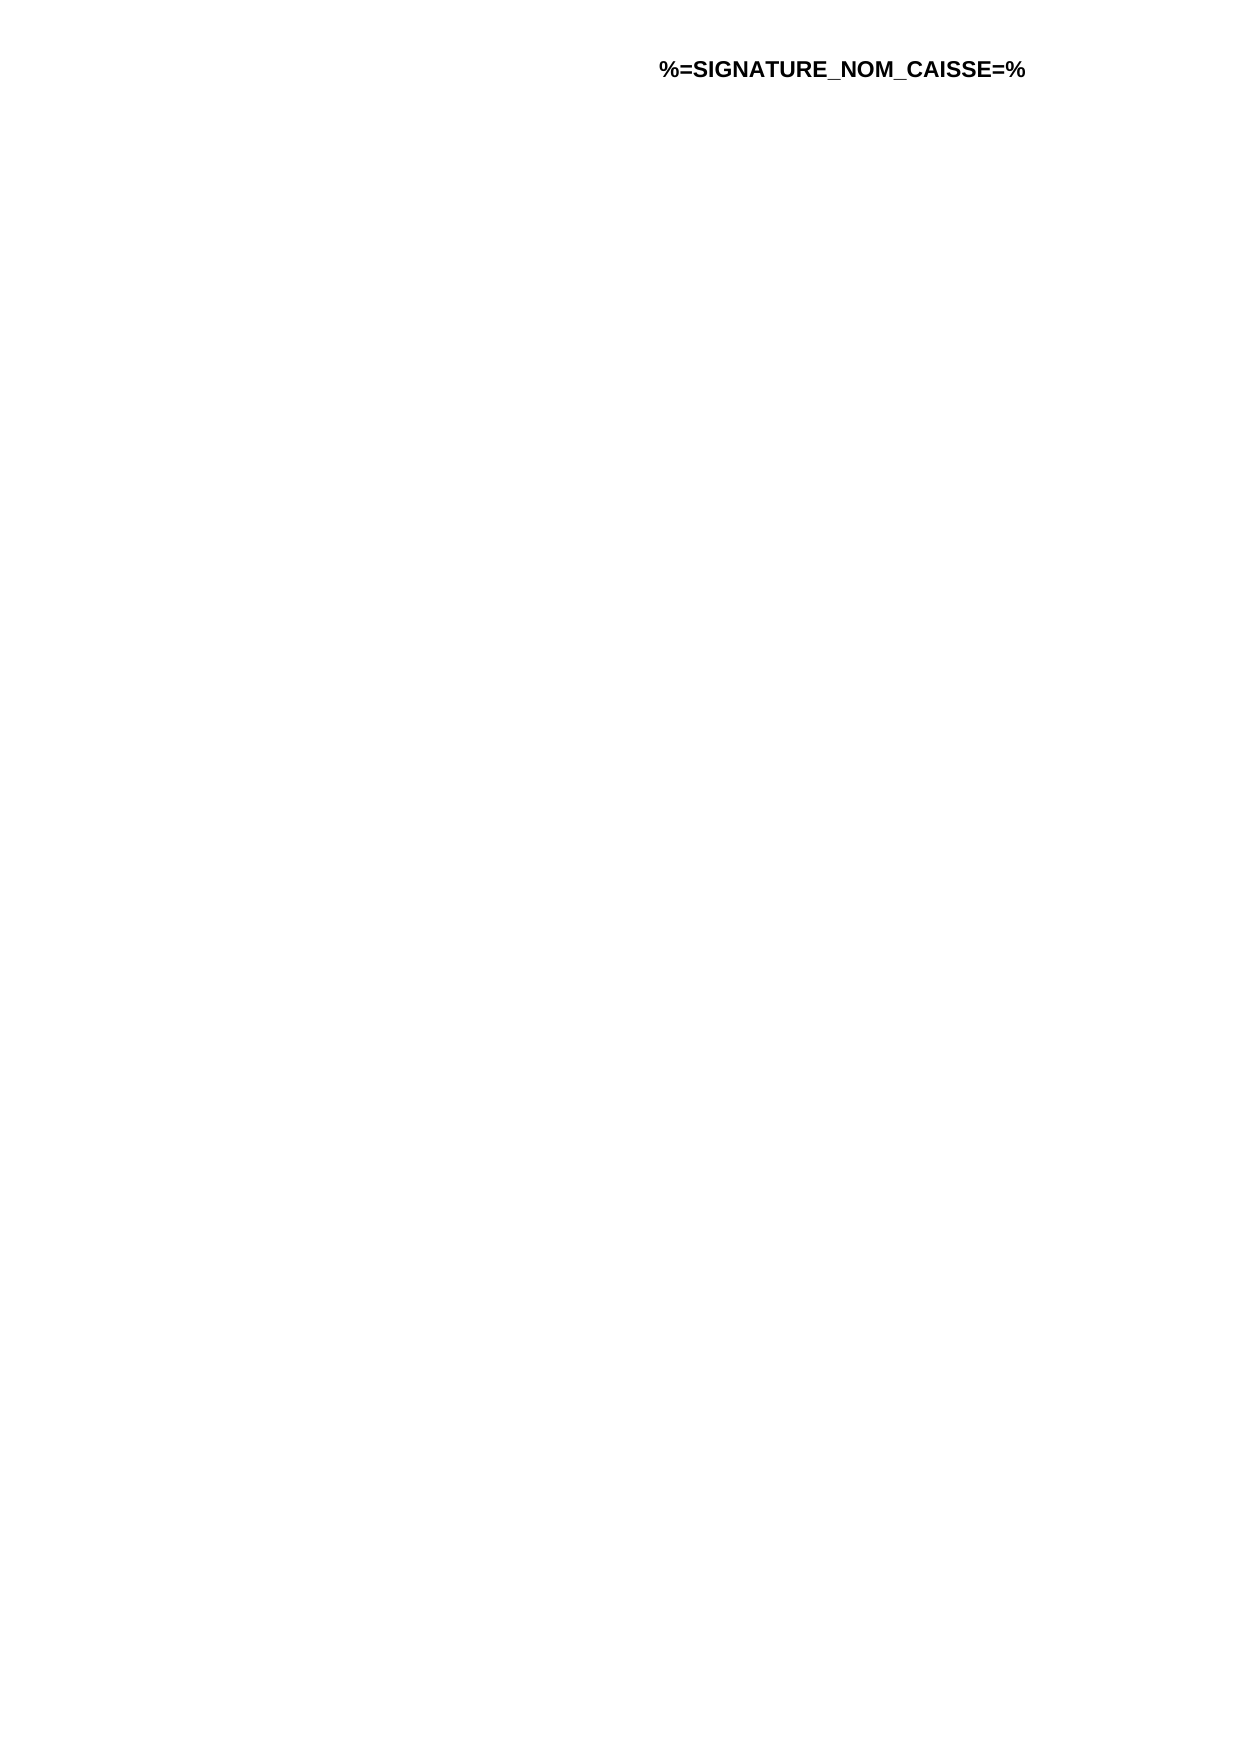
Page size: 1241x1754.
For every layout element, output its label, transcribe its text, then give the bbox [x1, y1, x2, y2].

table_header %=SIGNATURE_NOM_CAISSE=% [563, 50, 1122, 88]
table_header [118, 50, 563, 88]
